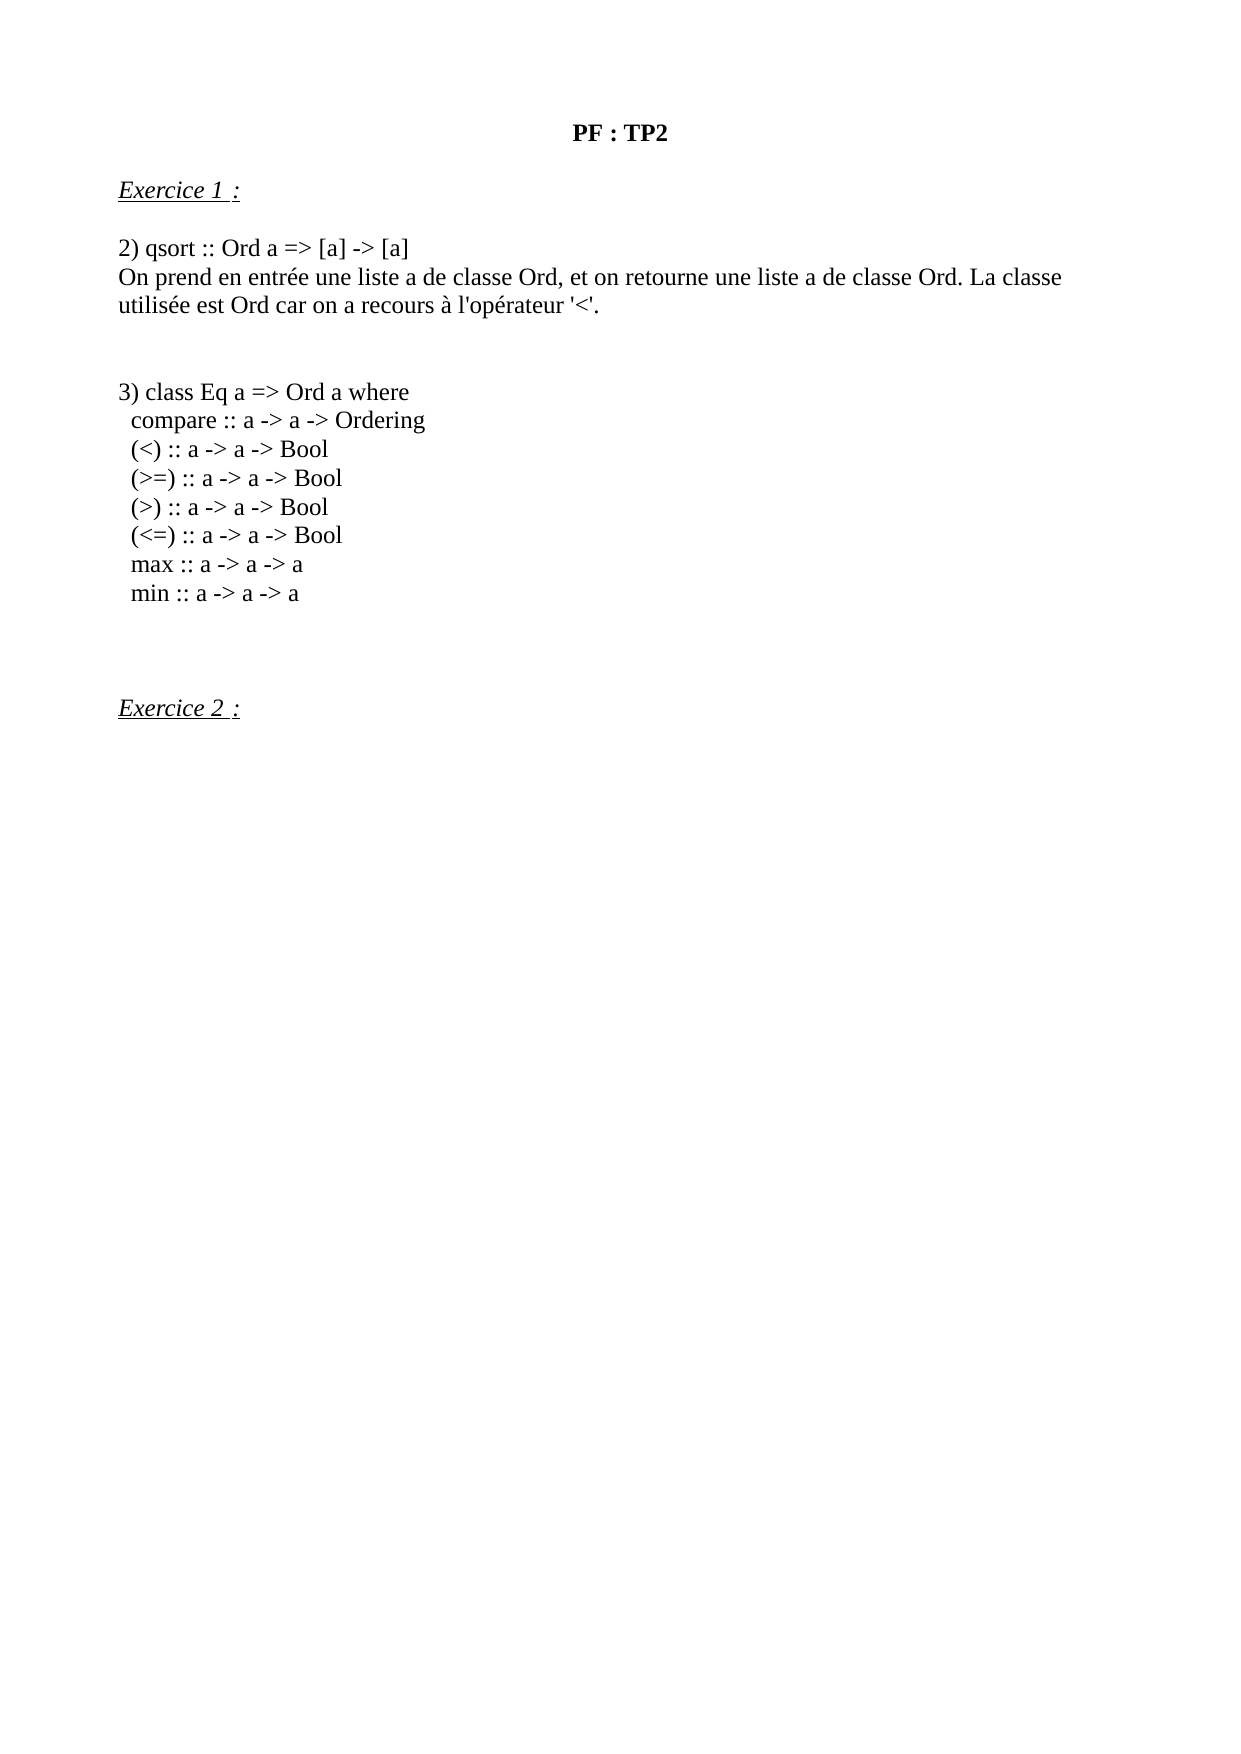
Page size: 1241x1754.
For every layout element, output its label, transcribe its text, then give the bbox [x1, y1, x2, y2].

text max :: a -> a -> a [118, 549, 1122, 578]
text compare :: a -> a -> Ordering [118, 406, 1122, 434]
text 3) class Eq a => Ord a where [118, 377, 1122, 406]
text On prend en entrée une liste a de classe Ord, et on retourne une liste a de classe Ord. La classe utilisée est Ord car on a recours à l'opérateur '<'. [118, 262, 1122, 319]
text (<=) :: a -> a -> Bool [118, 521, 1122, 549]
text Exercice 2 : [118, 693, 1122, 722]
text 2) qsort :: Ord a => [a] -> [a] [118, 233, 1122, 262]
text min :: a -> a -> a [118, 578, 1122, 607]
text (<) :: a -> a -> Bool [118, 434, 1122, 463]
text (>=) :: a -> a -> Bool [118, 463, 1122, 492]
text (>) :: a -> a -> Bool [118, 492, 1122, 521]
text Exercice 1 : [118, 176, 1122, 204]
text PF : TP2 [118, 118, 1122, 147]
